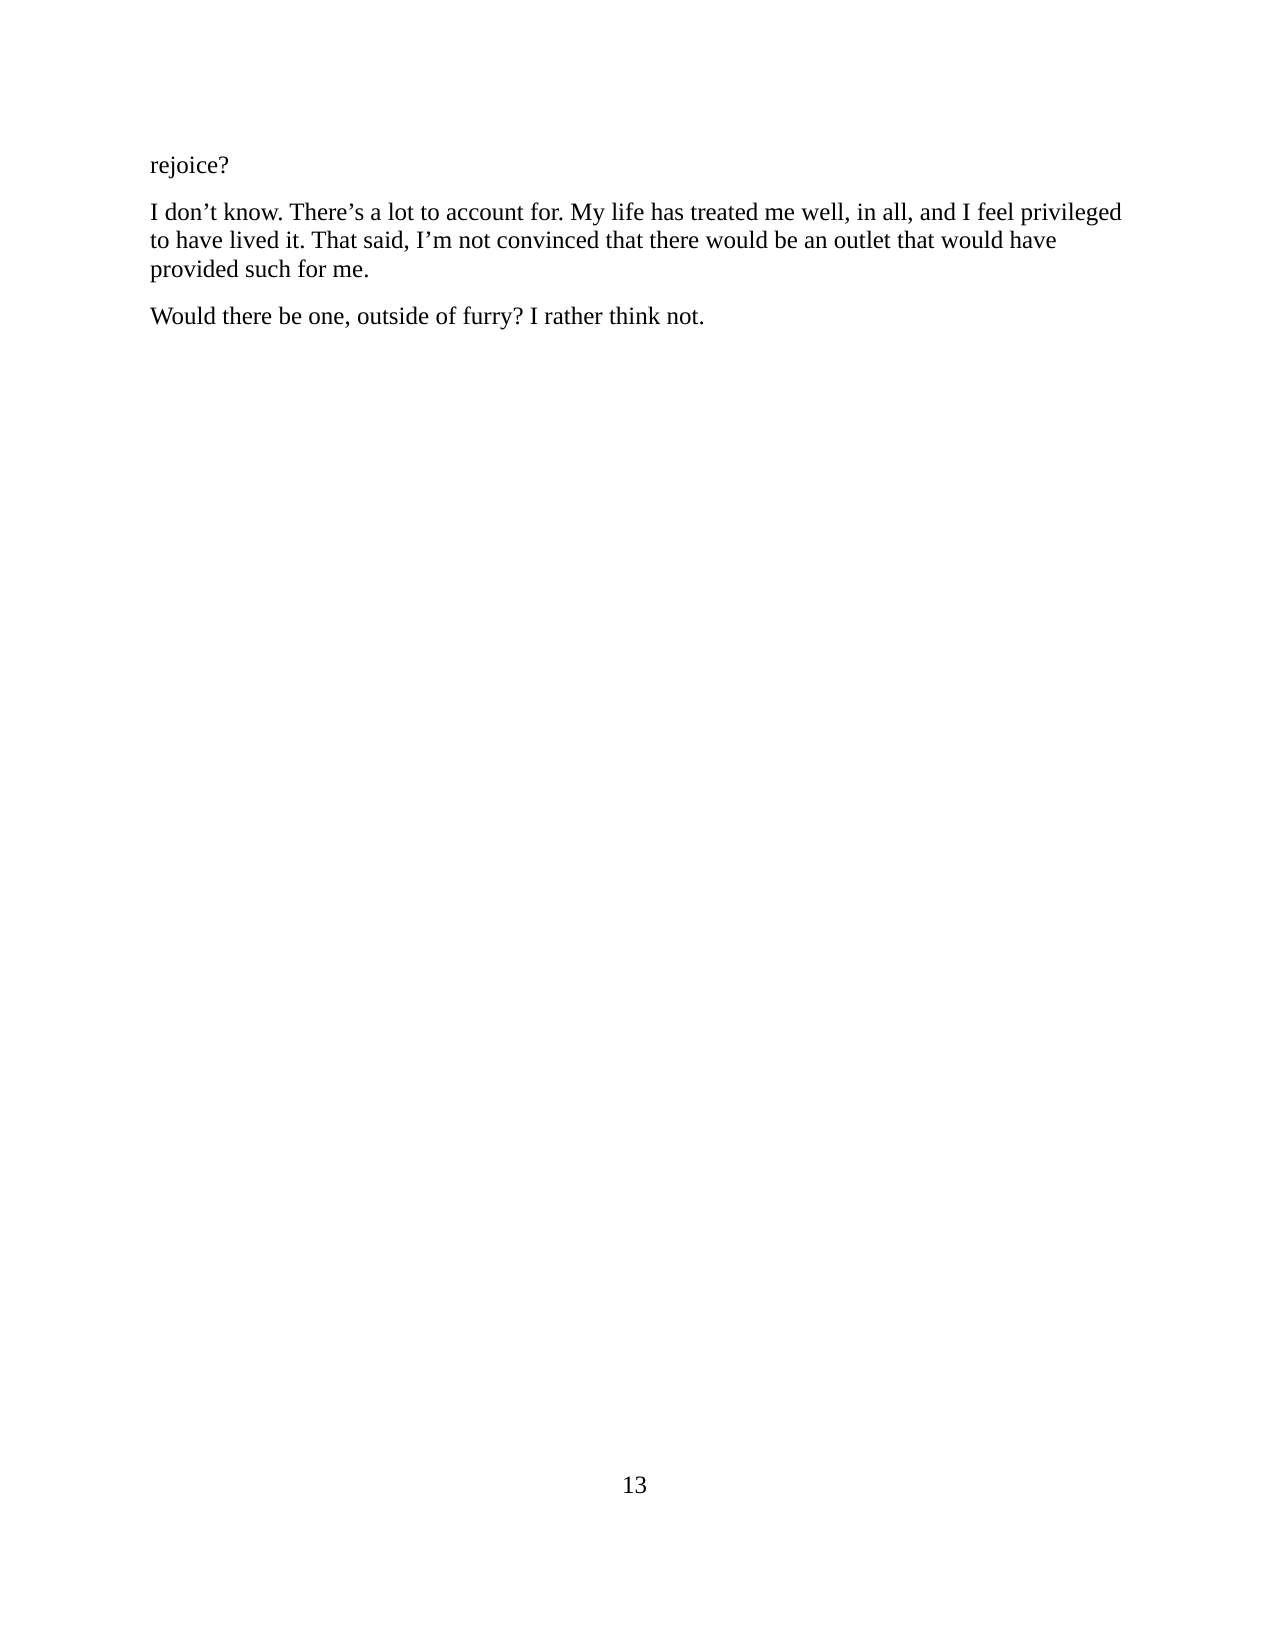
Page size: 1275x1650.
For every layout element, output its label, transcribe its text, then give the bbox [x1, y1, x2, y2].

text I don’t know. There’s a lot to account for. My life has treated me well, in all, and I feel privileged to have lived it. That said, I’m not convinced that there would be an outlet that would have provided such for me. [150, 197, 1125, 283]
text rejoice? [150, 150, 1125, 179]
text Would there be one, outside of furry? I rather think not. [150, 301, 1125, 329]
